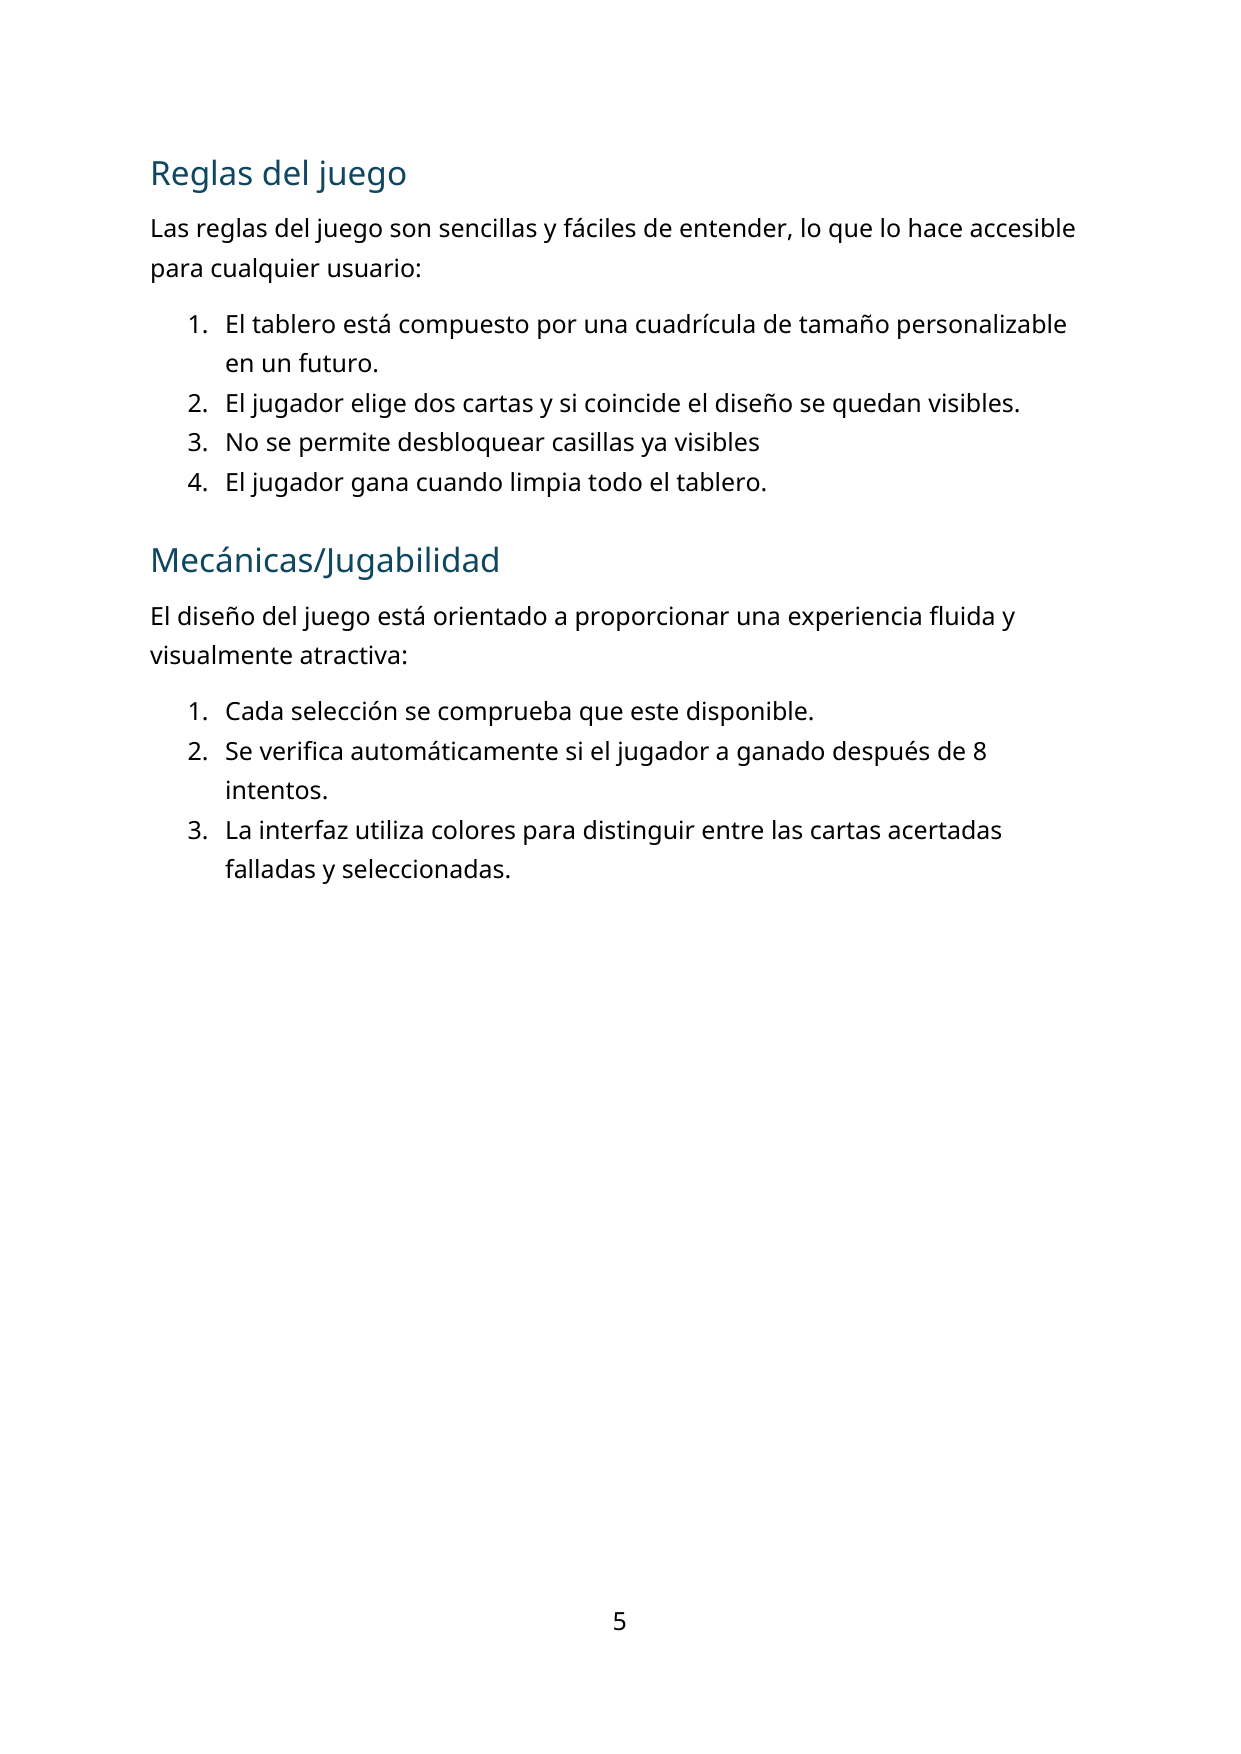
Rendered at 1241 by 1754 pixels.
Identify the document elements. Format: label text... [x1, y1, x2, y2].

text Mecánicas/Jugabilidad [150, 537, 1090, 583]
text El diseño del juego está orientado a proporcionar una experiencia fluida y visualmente atractiva: [150, 598, 1090, 672]
list El jugador gana cuando limpia todo el tablero. [187, 464, 1090, 498]
list No se permite desbloquear casillas ya visibles [187, 425, 1090, 459]
text Reglas del juego [150, 150, 1090, 195]
list Se verifica automáticamente si el jugador a ganado después de 8 intentos. [187, 733, 1090, 807]
list La interfaz utiliza colores para distinguir entre las cartas acertadas falladas y seleccionadas. [187, 812, 1090, 925]
text Las reglas del juego son sencillas y fáciles de entender, lo que lo hace accesible para cualquier usuario: [150, 211, 1090, 284]
list El tablero está compuesto por una cuadrícula de tamaño personalizable en un futuro. [187, 307, 1090, 380]
list El jugador elige dos cartas y si coincide el diseño se quedan visibles. [187, 386, 1090, 419]
list Cada selección se comprueba que este disponible. [187, 694, 1090, 728]
